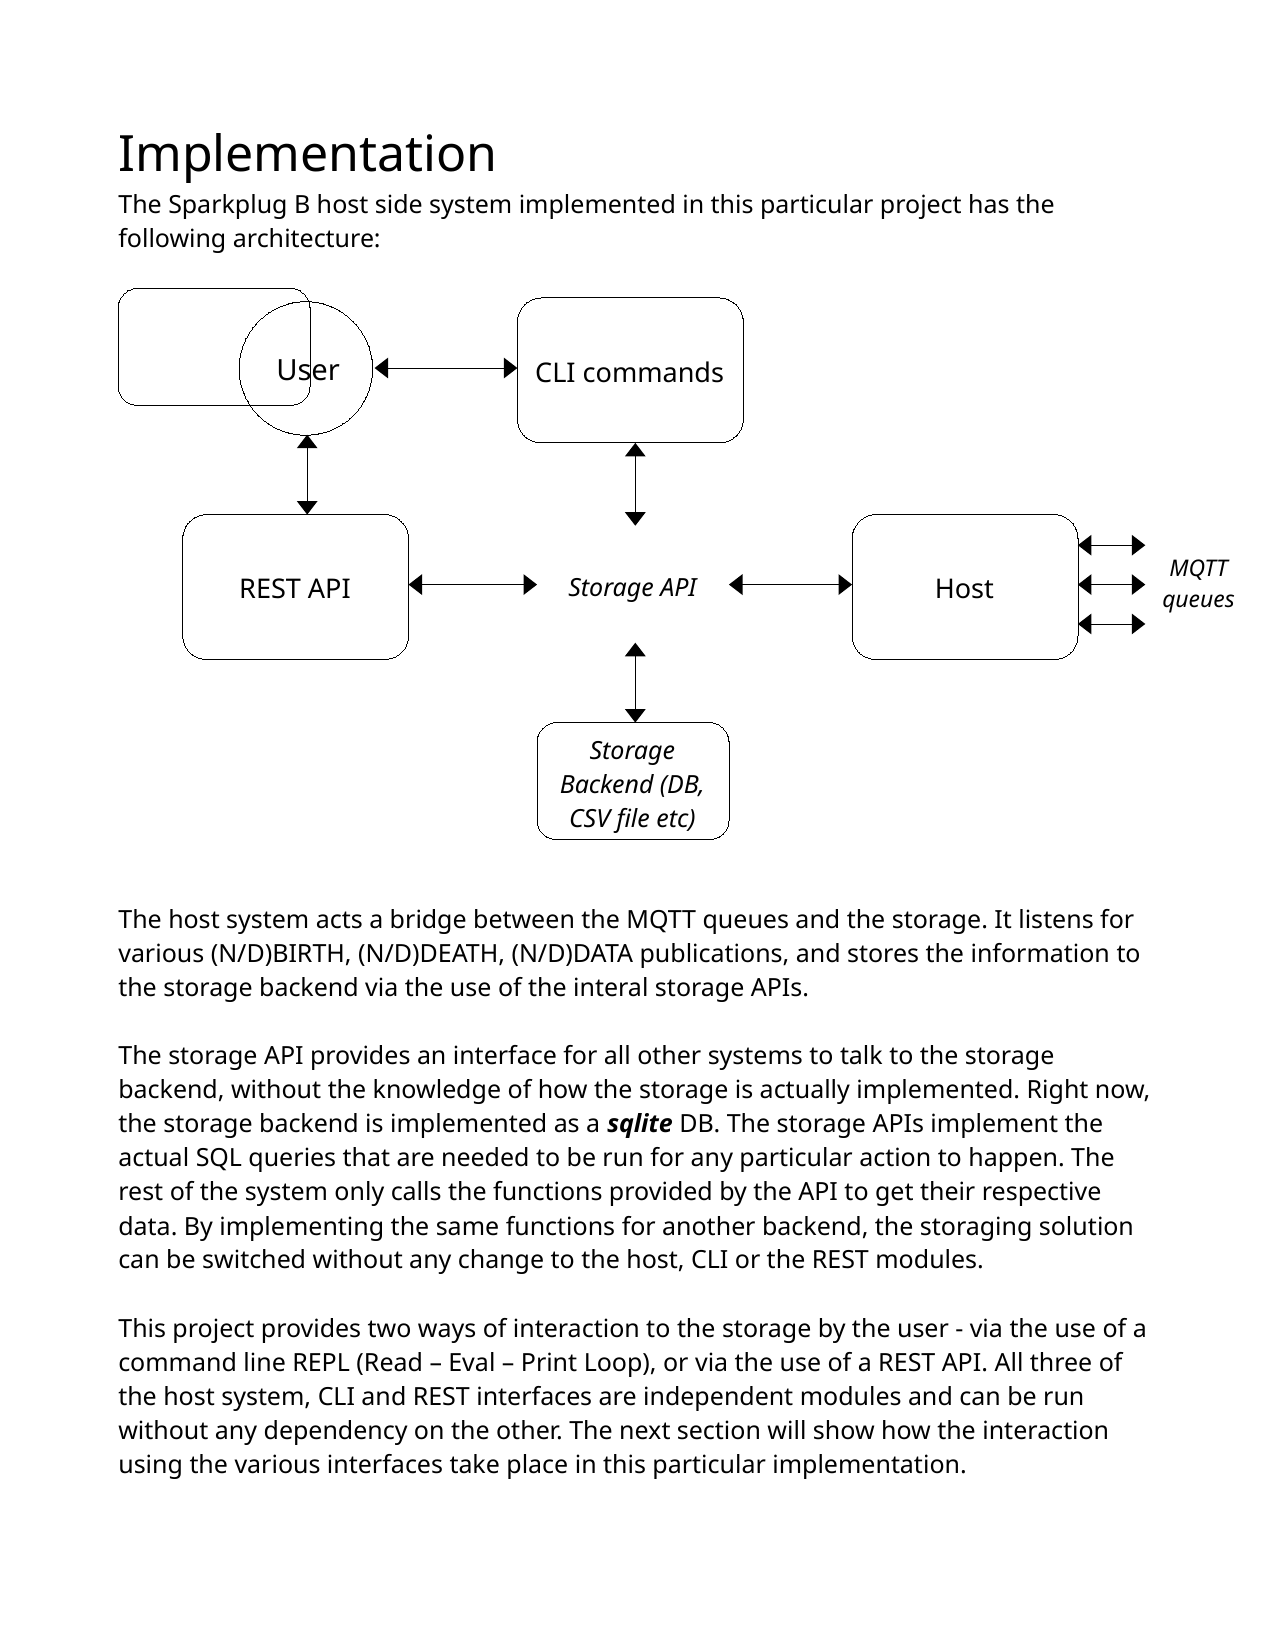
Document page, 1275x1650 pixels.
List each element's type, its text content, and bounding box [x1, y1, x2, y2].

text The Sparkplug B host side system implemented in this particular project has the following architecture: [118, 186, 1157, 254]
text The storage API provides an interface for all other systems to talk to the storage backend, without the knowledge of how the storage is actually implemented. Right now, the storage backend is implemented as a sqlite DB. The storage APIs implement the actual SQL queries that are needed to be run for any particular action to happen. The rest of the system only calls the functions provided by the API to get their respective data. By implementing the same functions for another backend, the storaging solution can be switched without any change to the host, CLI or the REST modules. [118, 1038, 1157, 1276]
text The host system acts a bridge between the MQTT queues and the storage. It listens for various (N/D)BIRTH, (N/D)DEATH, (N/D)DATA publications, and stores the information to the storage backend via the use of the interal storage APIs. [118, 902, 1157, 1004]
text This project provides two ways of interaction to the storage by the user - via the use of a command line REPL (Read – Eval – Print Loop), or via the use of a REST API. All three of the host system, CLI and REST interfaces are independent modules and can be run without any dependency on the other. The next section will show how the interaction using the various interfaces take place in this particular implementation. [118, 1310, 1157, 1481]
text Implementation [118, 118, 1157, 186]
